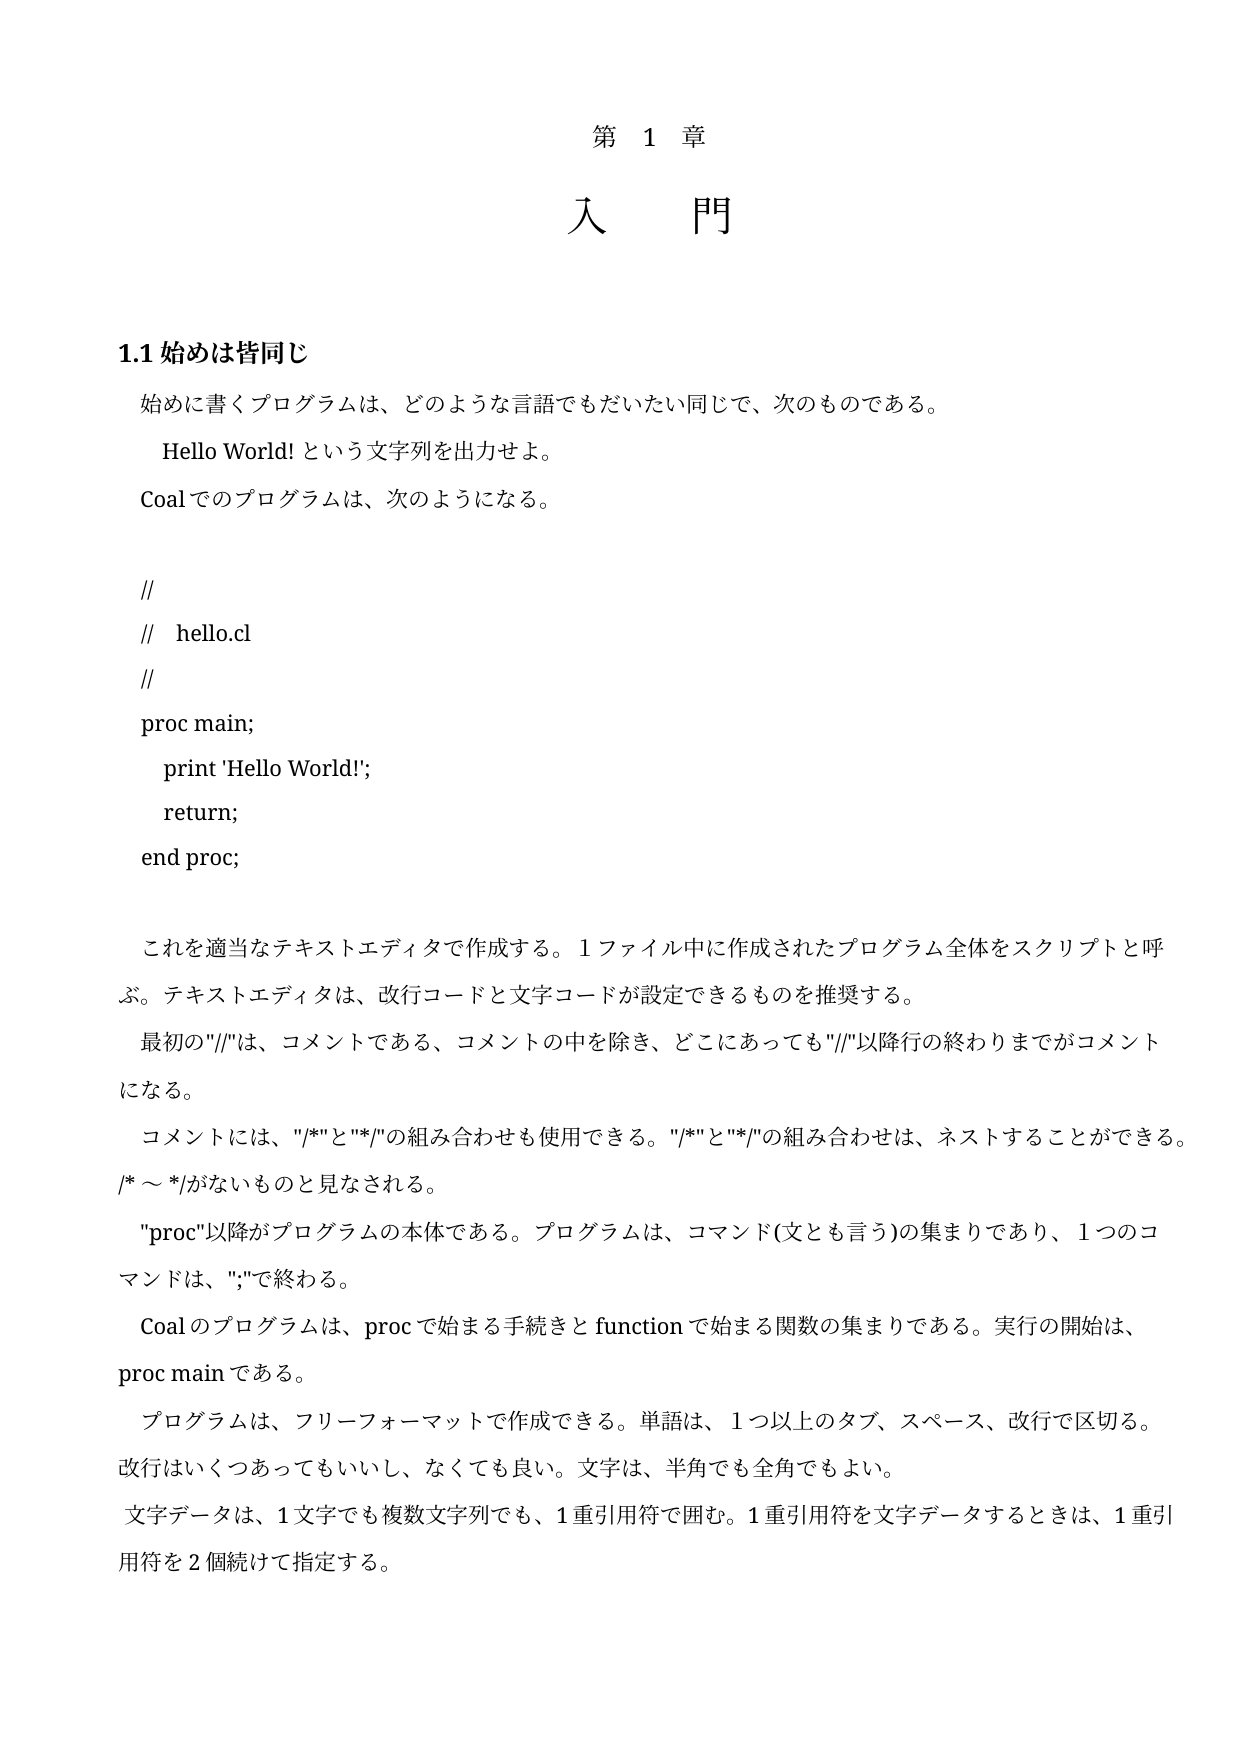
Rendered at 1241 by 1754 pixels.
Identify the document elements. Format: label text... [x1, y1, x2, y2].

text return; [118, 797, 1181, 827]
text end proc; [118, 842, 1181, 872]
text // hello.cl [118, 618, 1181, 648]
text proc main; [118, 708, 1181, 738]
text Hello World! という文字列を出力せよ。 [118, 434, 1181, 466]
text // [118, 663, 1181, 693]
text // [118, 574, 1181, 603]
text 最初の"//"は、コメントである、コメントの中を除き、どこにあっても"//"以降行の終わりまでがコメントになる。 [118, 1026, 1181, 1104]
text コメントには、"/*"と"*/"の組み合わせも使用できる。"/*"と"*/"の組み合わせは、ネストすることができる。/* ～ */がないものと見なされる。 [118, 1120, 1181, 1199]
text print 'Hello World!'; [118, 752, 1181, 782]
text 始めに書くプログラムは、どのような言語でもだいたい同じで、次のものである。 [118, 387, 1181, 419]
text Coalでのプログラムは、次のようになる。 [118, 482, 1181, 513]
text プログラムは、フリーフォーマットで作成できる。単語は、１つ以上のタブ、スペース、改行で区切る。改行はいくつあってもいいし、なくても良い。文字は、半角でも全角でもよい。 [118, 1404, 1181, 1482]
text "proc"以降がプログラムの本体である。プログラムは、コマンド(文とも言う)の集まりであり、１つのコマンドは、";"で終わる。 [118, 1215, 1181, 1293]
text 入 門 [118, 184, 1181, 244]
text 1.1 始めは皆同じ [118, 333, 1181, 369]
text 第 1 章 [118, 118, 1181, 154]
text Coalのプログラムは、procで始まる手続きとfunctionで始まる関数の集まりである。実行の開始は、proc mainである。 [118, 1309, 1181, 1388]
text これを適当なテキストエディタで作成する。１ファイル中に作成されたプログラム全体をスクリプトと呼ぶ。テキストエディタは、改行コードと文字コードが設定できるものを推奨する。 [118, 931, 1181, 1010]
text 文字データは、1文字でも複数文字列でも、1重引用符で囲む。1重引用符を文字データするときは、1重引用符を2個続けて指定する。 [118, 1498, 1181, 1577]
